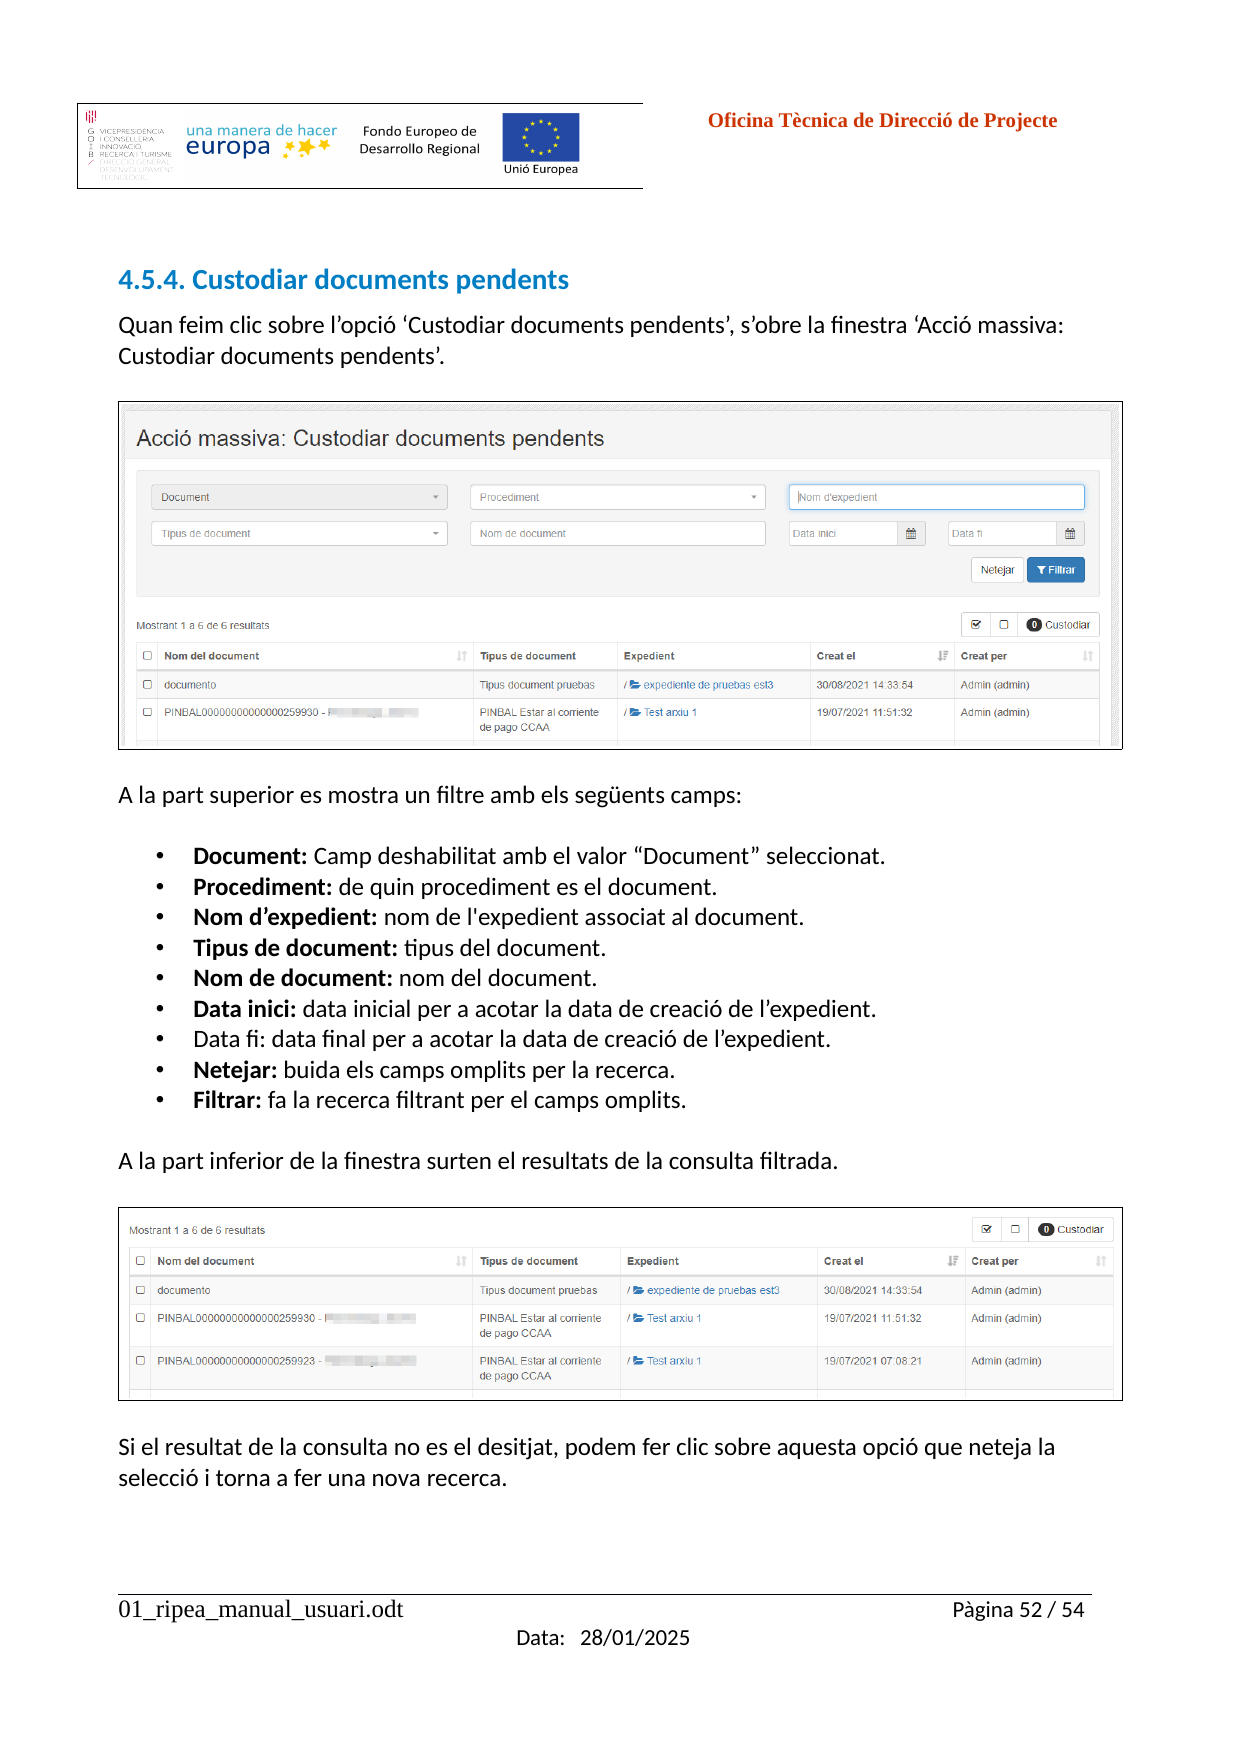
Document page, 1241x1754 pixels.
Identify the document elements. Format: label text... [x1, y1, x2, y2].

list Document: Camp deshabilitat amb el valor “Document” seleccionat. [156, 840, 1122, 871]
picture [82, 108, 178, 182]
picture [184, 108, 585, 182]
list Data fi: data final per a acotar la data de creació de l’expedient. [156, 1023, 1122, 1054]
subtitle 4.5.4. Custodiar documents pendents [118, 261, 1122, 297]
picture [121, 1209, 1119, 1398]
list Nom d’expedient: nom de l'expedient associat al document. [156, 901, 1122, 932]
list Netejar: buida els camps omplits per la recerca. [156, 1054, 1122, 1084]
list Procediment: de quin procediment es el document. [156, 871, 1122, 901]
list Filtrar: fa la recerca filtrant per el camps omplits. [156, 1084, 1122, 1115]
text A la part superior es mostra un filtre amb els següents camps: [118, 779, 1122, 810]
text Si el resultat de la consulta no es el desitjat, podem fer clic sobre aquesta opció que neteja la selecció i torna a fer una nova recerca. [118, 1431, 1122, 1492]
list Tipus de document: tipus del document. [156, 932, 1122, 962]
list Data inici: data inicial per a acotar la data de creació de l’expedient. [156, 993, 1122, 1023]
list Nom de document: nom del document. [156, 962, 1122, 993]
text A la part inferior de la finestra surten el resultats de la consulta filtrada. [118, 1146, 1122, 1176]
picture [121, 404, 1119, 746]
text Quan feim clic sobre l’opció ‘Custodiar documents pendents’, s’obre la finestra ‘Acció massiva: Custodiar documents pendents’. [118, 309, 1122, 371]
